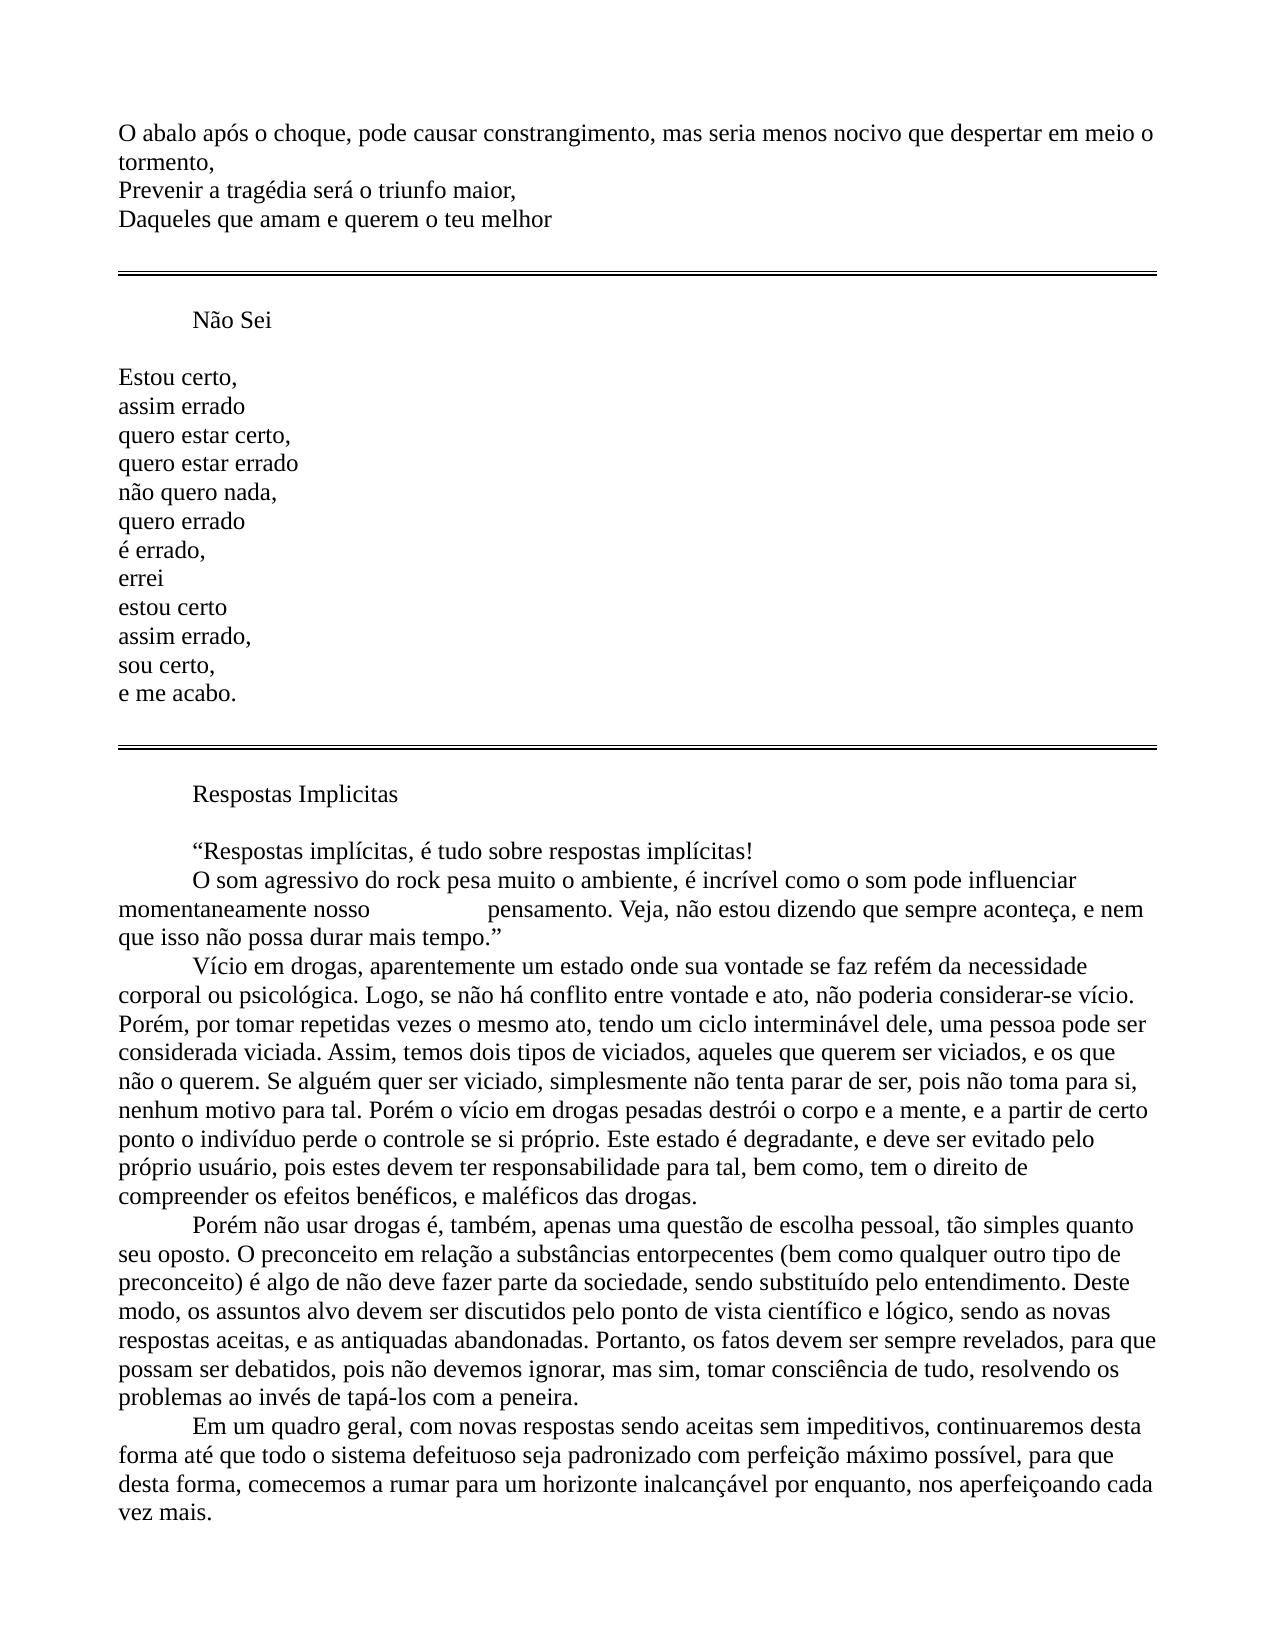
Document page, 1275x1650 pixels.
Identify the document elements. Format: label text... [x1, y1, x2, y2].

text Vício em drogas, aparentemente um estado onde sua vontade se faz refém da necessidade corporal ou psicológica. Logo, se não há conflito entre vontade e ato, não poderia considerar-se vício. Porém, por tomar repetidas vezes o mesmo ato, tendo um ciclo interminável dele, uma pessoa pode ser considerada viciada. Assim, temos dois tipos de viciados, aqueles que querem ser viciados, e os que não o querem. Se alguém quer ser viciado, simplesmente não tenta parar de ser, pois não toma para si, nenhum motivo para tal. Porém o vício em drogas pesadas destrói o corpo e a mente, e a partir de certo ponto o indivíduo perde o controle se si próprio. Este estado é degradante, e deve ser evitado pelo próprio usuário, pois estes devem ter responsabilidade para tal, bem como, tem o direito de compreender os efeitos benéficos, e maléficos das drogas. [118, 951, 1157, 1210]
text “Respostas implícitas, é tudo sobre respostas implícitas! [118, 836, 1157, 865]
text estou certo [118, 592, 1157, 621]
text não quero nada, [118, 477, 1157, 506]
text Respostas Implicitas [118, 779, 1157, 807]
text O abalo após o choque, pode causar constrangimento, mas seria menos nocivo que despertar em meio o tormento, [118, 118, 1157, 176]
text Prevenir a tragédia será o triunfo maior, [118, 176, 1157, 204]
text assim errado, [118, 621, 1157, 650]
text quero errado [118, 506, 1157, 535]
text Porém não usar drogas é, também, apenas uma questão de escolha pessoal, tão simples quanto seu oposto. O preconceito em relação a substâncias entorpecentes (bem como qualquer outro tipo de preconceito) é algo de não deve fazer parte da sociedade, sendo substituído pelo entendimento. Deste modo, os assuntos alvo devem ser discutidos pelo ponto de vista científico e lógico, sendo as novas respostas aceitas, e as antiquadas abandonadas. Portanto, os fatos devem ser sempre revelados, para que possam ser debatidos, pois não devemos ignorar, mas sim, tomar consciência de tudo, resolvendo os problemas ao invés de tapá-los com a peneira. [118, 1210, 1157, 1411]
text assim errado [118, 391, 1157, 420]
text Em um quadro geral, com novas respostas sendo aceitas sem impeditivos, continuaremos desta forma até que todo o sistema defeituoso seja padronizado com perfeição máximo possível, para que desta forma, comecemos a rumar para um horizonte inalcançável por enquanto, nos aperfeiçoando cada vez mais. [118, 1411, 1157, 1526]
text Não Sei [118, 305, 1157, 333]
text quero estar certo, [118, 420, 1157, 448]
text sou certo, [118, 650, 1157, 678]
text quero estar errado [118, 448, 1157, 477]
text é errado, [118, 535, 1157, 563]
text O som agressivo do rock pesa muito o ambiente, é incrível como o som pode influenciar momentaneamente nosso pensamento. Veja, não estou dizendo que sempre aconteça, e nem que isso não possa durar mais tempo.” [118, 865, 1157, 951]
text errei [118, 563, 1157, 592]
text e me acabo. [118, 678, 1157, 707]
text Daqueles que amam e querem o teu melhor [118, 204, 1157, 233]
text Estou certo, [118, 362, 1157, 391]
